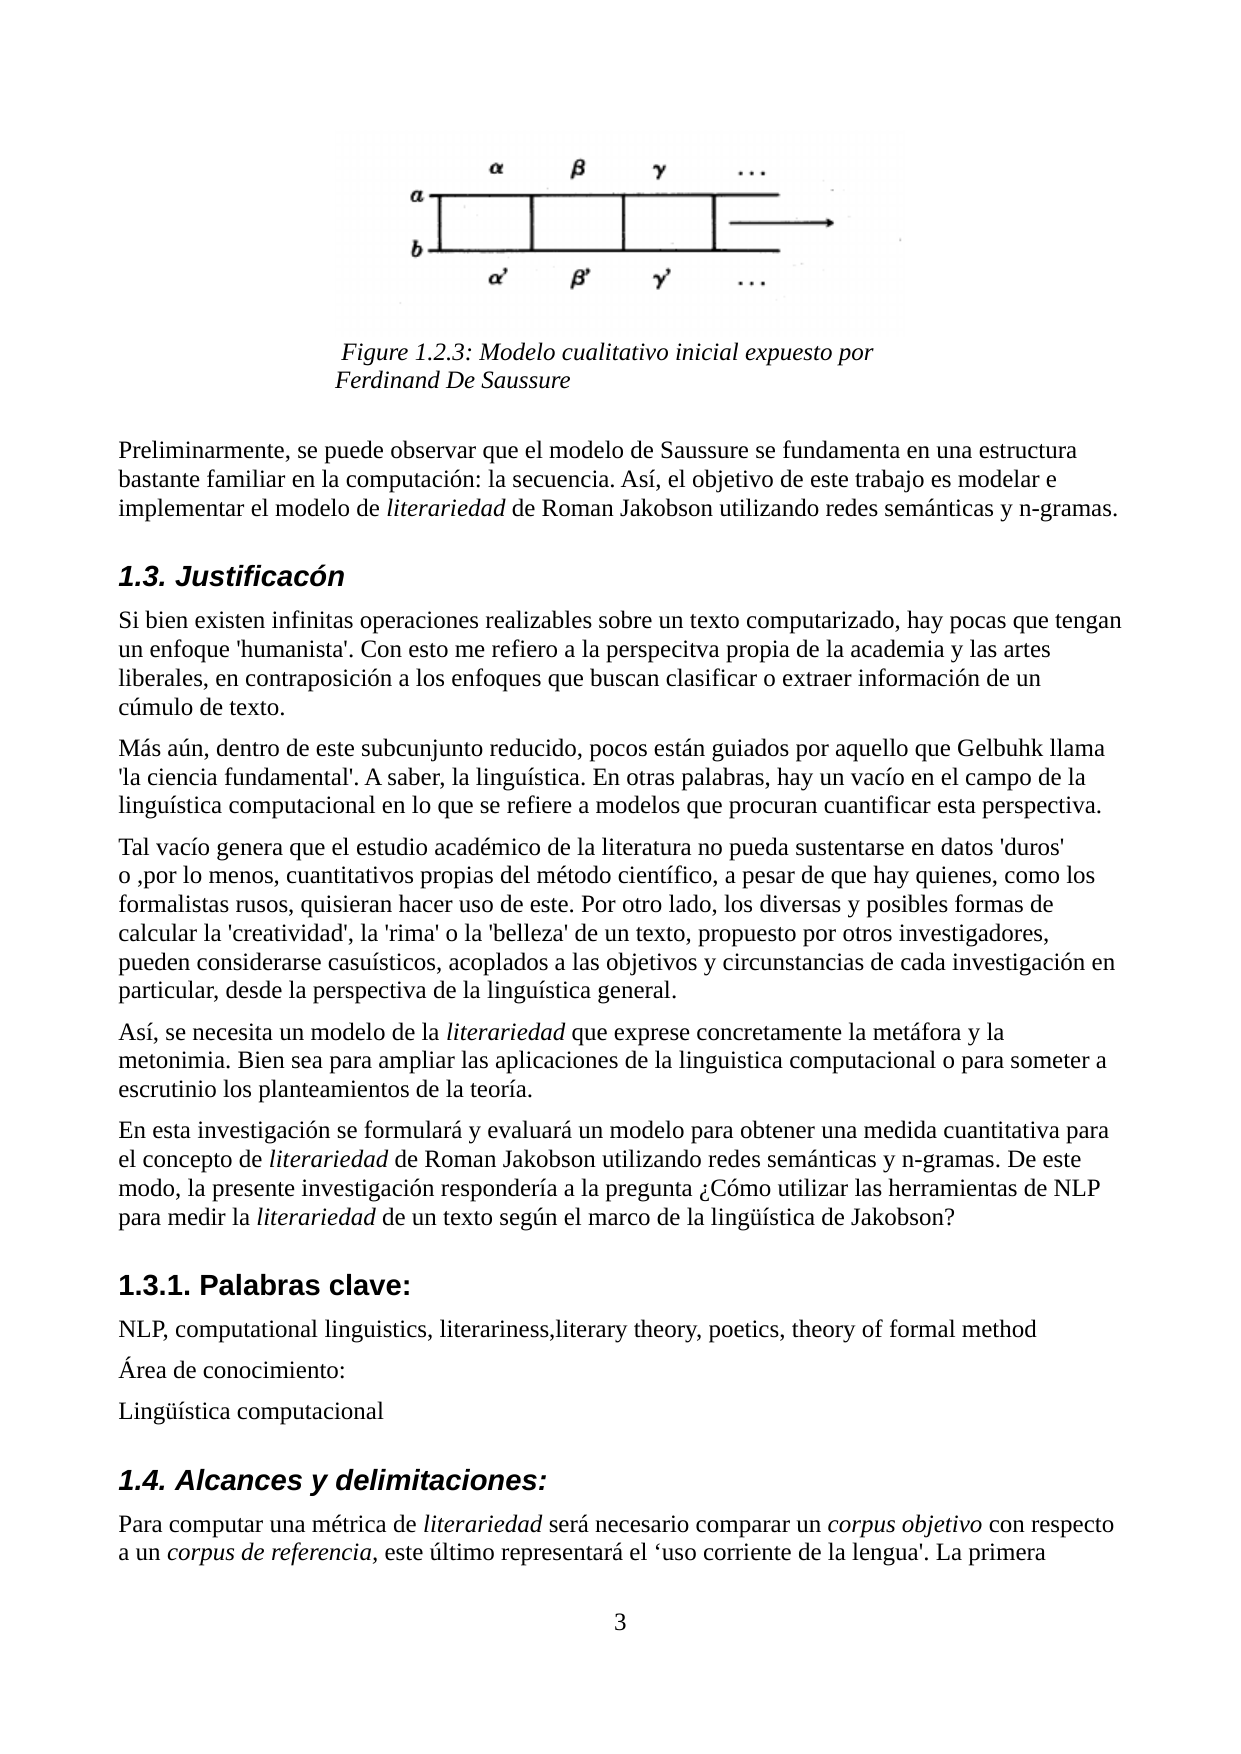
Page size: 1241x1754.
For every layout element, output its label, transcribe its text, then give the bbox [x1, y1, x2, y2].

text Así, se necesita un modelo de la literariedad que exprese concretamente la metáfora y la metonimia. Bien sea para ampliar las aplicaciones de la linguistica computacional o para someter a escrutinio los planteamientos de la teoría. [118, 1017, 1122, 1103]
subtitle Alcances y delimitaciones: [118, 1463, 1122, 1496]
text Preliminarmente, se puede observar que el modelo de Saussure se fundamenta en una estructura bastante familiar en la computación: la secuencia. Así, el objetivo de este trabajo es modelar e implementar el modelo de literariedad de Roman Jakobson utilizando redes semánticas y n-gramas. [118, 436, 1122, 522]
text Tal vacío genera que el estudio académico de la literatura no pueda sustentarse en datos 'duros' o ,por lo menos, cuantitativos propias del método científico, a pesar de que hay quienes, como los formalistas rusos, quisieran hacer uso de este. Por otro lado, los diversas y posibles formas de calcular la 'creatividad', la 'rima' o la 'belleza' de un texto, propuesto por otros investigadores, pueden considerarse casuísticos, acoplados a las objetivos y circunstancias de cada investigación en particular, desde la perspectiva de la linguística general. [118, 832, 1122, 1004]
text Si bien existen infinitas operaciones realizables sobre un texto computarizado, hay pocas que tengan un enfoque 'humanista'. Con esto me refiero a la perspecitva propia de la academia y las artes liberales, en contraposición a los enfoques que buscan clasificar o extraer información de un cúmulo de texto. [118, 605, 1122, 720]
text NLP, computational linguistics, literariness,literary theory, poetics, theory of formal method [118, 1314, 1122, 1343]
subtitle Palabras clave: [118, 1268, 1122, 1301]
text Lingüística computacional [118, 1396, 1122, 1425]
text En esta investigación se formulará y evaluará un modelo para obtener una medida cuantitativa para el concepto de literariedad de Roman Jakobson utilizando redes semánticas y n-gramas. De este modo, la presente investigación respondería a la pregunta ¿Cómo utilizar las herramientas de NLP para medir la literariedad de un texto según el marco de la lingüística de Jakobson? [118, 1115, 1122, 1230]
text Para computar una métrica de literariedad será necesario comparar un corpus objetivo con respecto a un corpus de referencia, este último representará el ‘uso corriente de la lengua'. La primera [118, 1509, 1122, 1566]
text Más aún, dentro de este subcunjunto reducido, pocos están guiados por aquello que Gelbuhk llama 'la ciencia fundamental'. A saber, la linguística. En otras palabras, hay un vacío en el campo de la linguística computacional en lo que se refiere a modelos que procuran cuantificar esta perspectiva. [118, 733, 1122, 819]
text Figure 1.2.3: Modelo cualitativo inicial expuesto por Ferdinand De Saussure [335, 337, 905, 394]
text Área de conocimiento: [118, 1355, 1122, 1384]
subtitle Justificacón [118, 559, 1122, 593]
